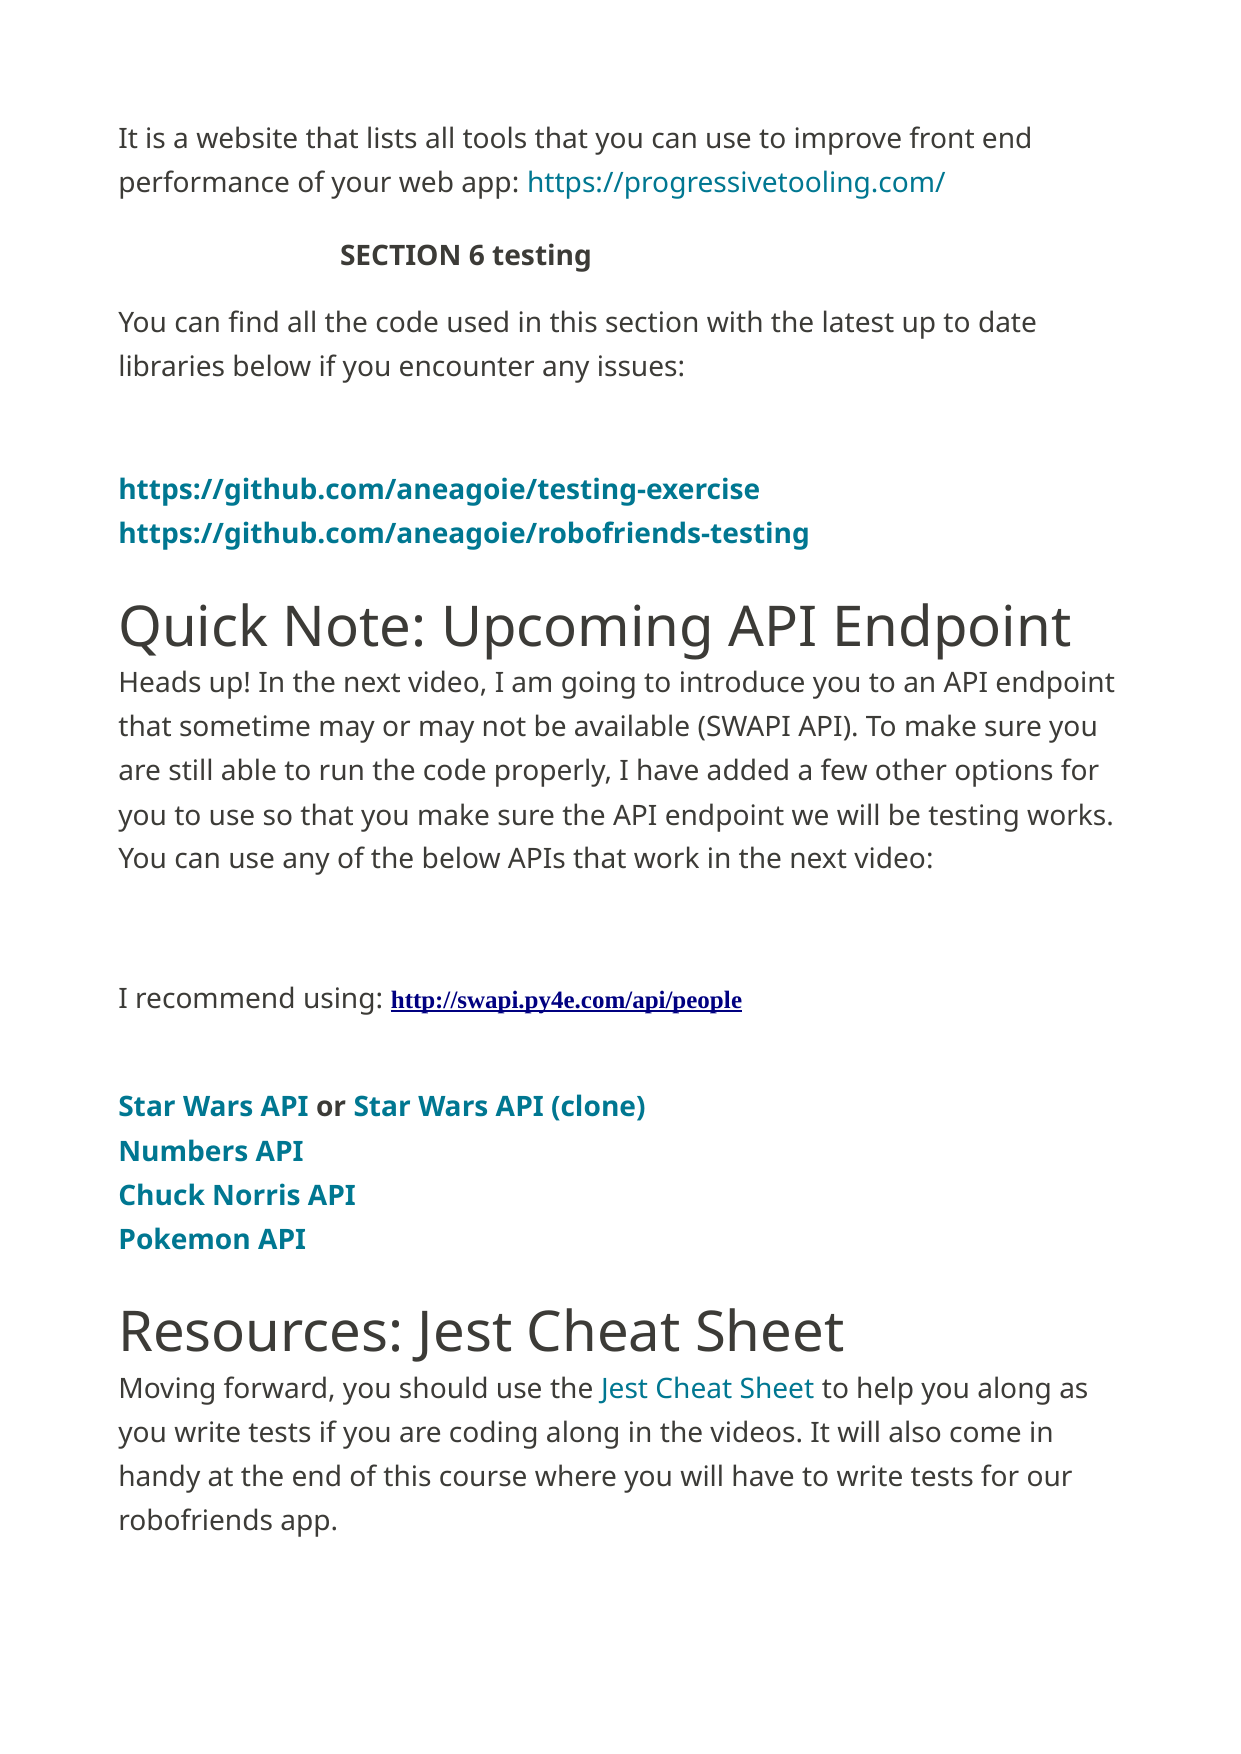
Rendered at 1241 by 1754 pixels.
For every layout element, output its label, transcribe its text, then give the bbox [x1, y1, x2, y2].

text Pokemon API [118, 1219, 1122, 1257]
text Resources: Jest Cheat Sheet [118, 1292, 1122, 1368]
text It is a website that lists all tools that you can use to improve front end performance of your web app: https://progressivetooling.com/ [118, 118, 1122, 201]
text https://github.com/aneagoie/robofriends-testing [118, 513, 1122, 551]
text Star Wars API or Star Wars API (clone) [118, 1087, 1122, 1125]
text You can find all the code used in this section with the latest up to date libraries below if you encounter any issues: [118, 302, 1122, 384]
text https://github.com/aneagoie/testing-exercise [118, 469, 1122, 507]
text I recommend using: http://swapi.py4e.com/api/people [118, 978, 1122, 1017]
text Moving forward, you should use the Jest Cheat Sheet to help you along as you write tests if you are coding along in the videos. It will also come in handy at the end of this course where you will have to write tests for our robofriends app. [118, 1368, 1122, 1539]
text Numbers API [118, 1131, 1122, 1169]
text Heads up! In the next video, I am going to introduce you to an API endpoint that sometime may or may not be available (SWAPI API). To make sure you are still able to run the code properly, I have added a few other options for you to use so that you make sure the API endpoint we will be testing works. You can use any of the below APIs that work in the next video: [118, 663, 1122, 877]
text SECTION 6 testing [118, 235, 1122, 273]
text Quick Note: Upcoming API Endpoint [118, 586, 1122, 663]
text Chuck Norris API [118, 1175, 1122, 1213]
